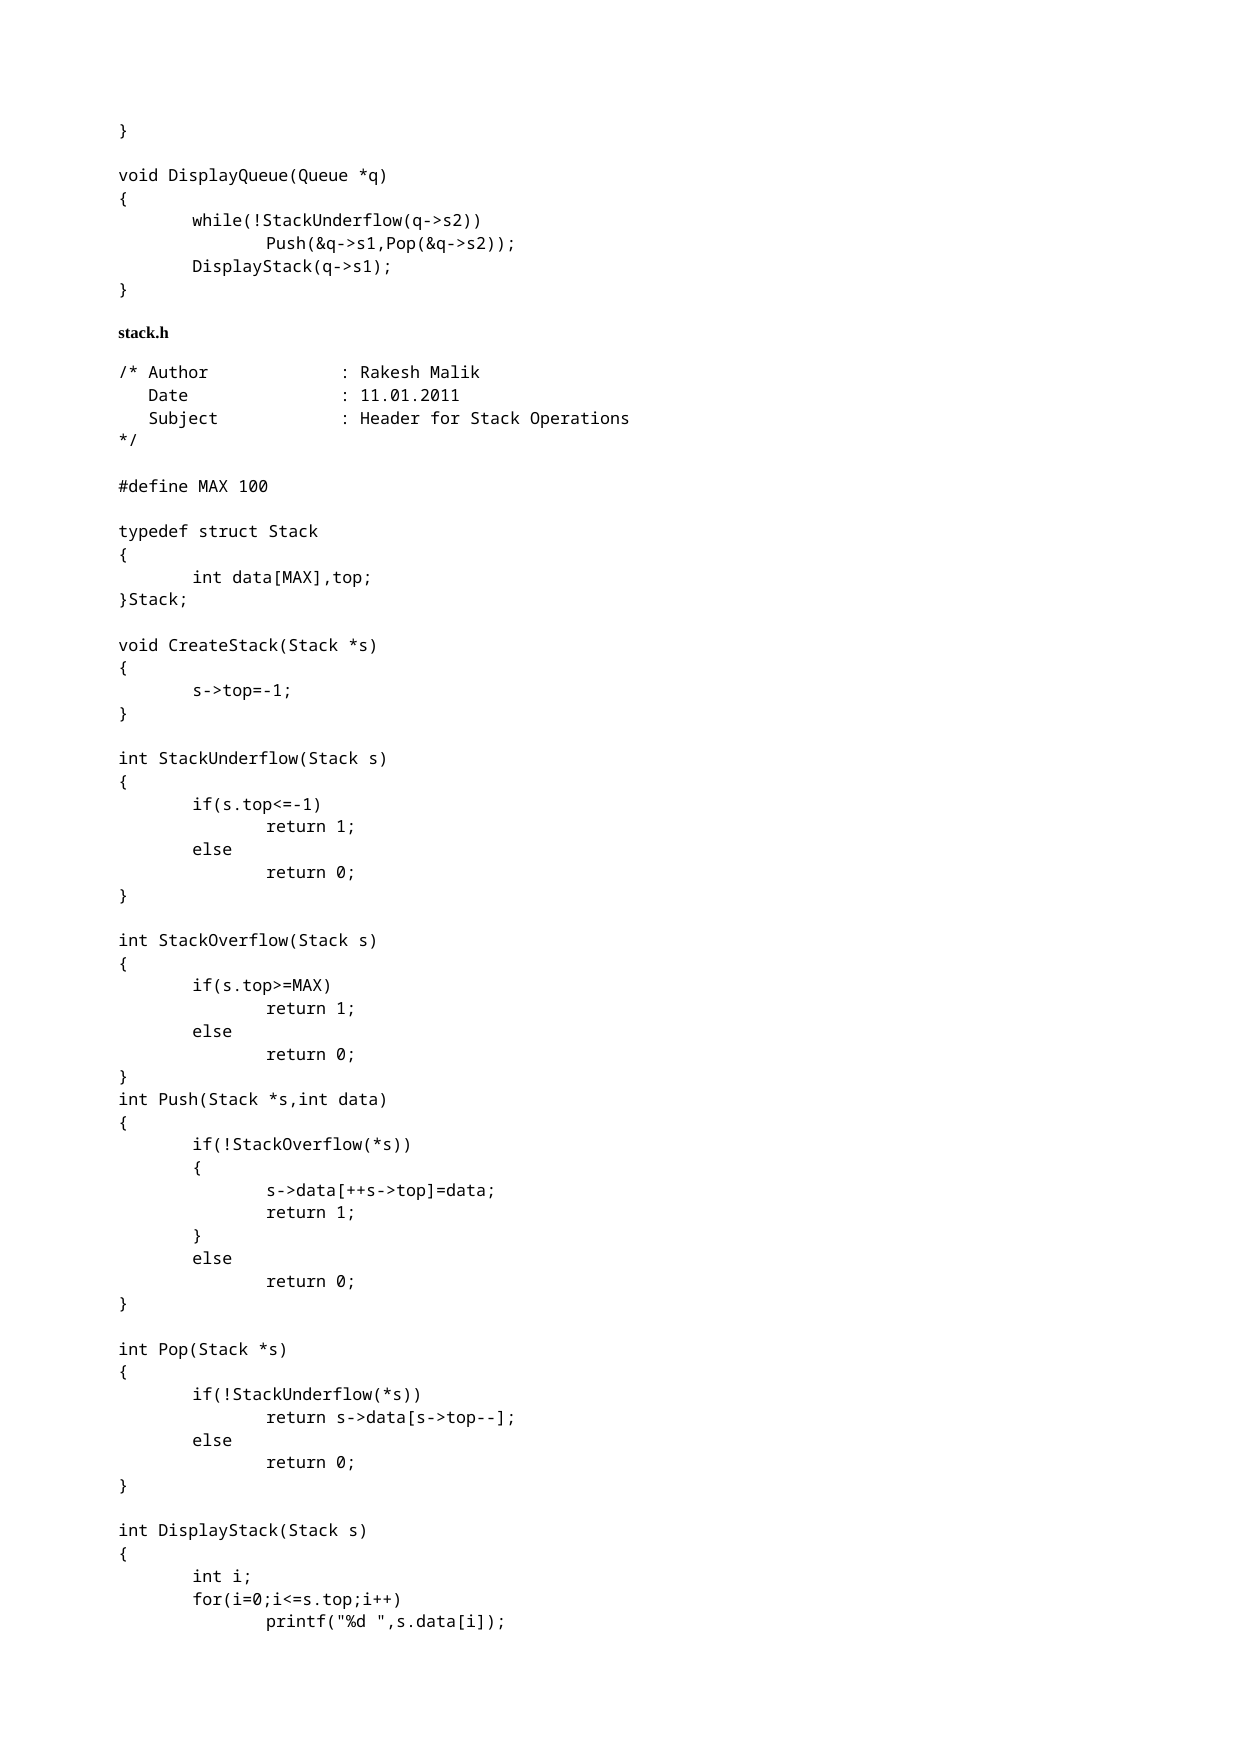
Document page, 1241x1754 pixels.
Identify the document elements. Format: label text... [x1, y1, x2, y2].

text { [118, 1110, 1122, 1133]
text s->top=-1; [118, 679, 1122, 701]
text }Stack; [118, 588, 1122, 611]
text return 0; [118, 860, 1122, 883]
text if(!StackOverflow(*s)) [118, 1133, 1122, 1156]
text } [118, 277, 1122, 300]
text void CreateStack(Stack *s) [118, 633, 1122, 656]
text } [118, 1473, 1122, 1496]
text { [118, 186, 1122, 209]
text int Push(Stack *s,int data) [118, 1087, 1122, 1110]
text int i; [118, 1564, 1122, 1587]
text else [118, 1019, 1122, 1042]
text Push(&q->s1,Pop(&q->s2)); [118, 232, 1122, 254]
text void DisplayQueue(Queue *q) [118, 163, 1122, 186]
text { [118, 1360, 1122, 1383]
text else [118, 1428, 1122, 1451]
text return 1; [118, 1201, 1122, 1224]
text s->data[++s->top]=data; [118, 1178, 1122, 1201]
text /* Author : Rakesh Malik [118, 361, 1122, 383]
text return s->data[s->top--]; [118, 1405, 1122, 1428]
text int data[MAX],top; [118, 565, 1122, 588]
text while(!StackUnderflow(q->s2)) [118, 209, 1122, 232]
text } [118, 1292, 1122, 1314]
text Date : 11.01.2011 [118, 383, 1122, 406]
text */ [118, 429, 1122, 452]
text { [118, 1542, 1122, 1564]
text return 0; [118, 1042, 1122, 1065]
text for(i=0;i<=s.top;i++) [118, 1587, 1122, 1610]
text stack.h [118, 322, 1122, 342]
text } [118, 1065, 1122, 1087]
text if(s.top<=-1) [118, 792, 1122, 815]
text if(s.top>=MAX) [118, 974, 1122, 997]
text return 0; [118, 1269, 1122, 1292]
text { [118, 656, 1122, 679]
text DisplayStack(q->s1); [118, 254, 1122, 277]
text else [118, 838, 1122, 860]
text } [118, 118, 1122, 141]
text return 1; [118, 815, 1122, 838]
text printf("%d ",s.data[i]); [118, 1610, 1122, 1632]
text } [118, 701, 1122, 724]
text return 0; [118, 1451, 1122, 1473]
text } [118, 883, 1122, 906]
text } [118, 1224, 1122, 1246]
text else [118, 1246, 1122, 1269]
text int DisplayStack(Stack s) [118, 1519, 1122, 1542]
text int StackUnderflow(Stack s) [118, 747, 1122, 769]
text { [118, 769, 1122, 792]
text { [118, 951, 1122, 974]
text #define MAX 100 [118, 474, 1122, 497]
text { [118, 1156, 1122, 1178]
text typedef struct Stack [118, 520, 1122, 542]
text return 1; [118, 997, 1122, 1019]
text Subject : Header for Stack Operations [118, 406, 1122, 429]
text if(!StackUnderflow(*s)) [118, 1383, 1122, 1405]
text int Pop(Stack *s) [118, 1337, 1122, 1360]
text { [118, 542, 1122, 565]
text int StackOverflow(Stack s) [118, 928, 1122, 951]
